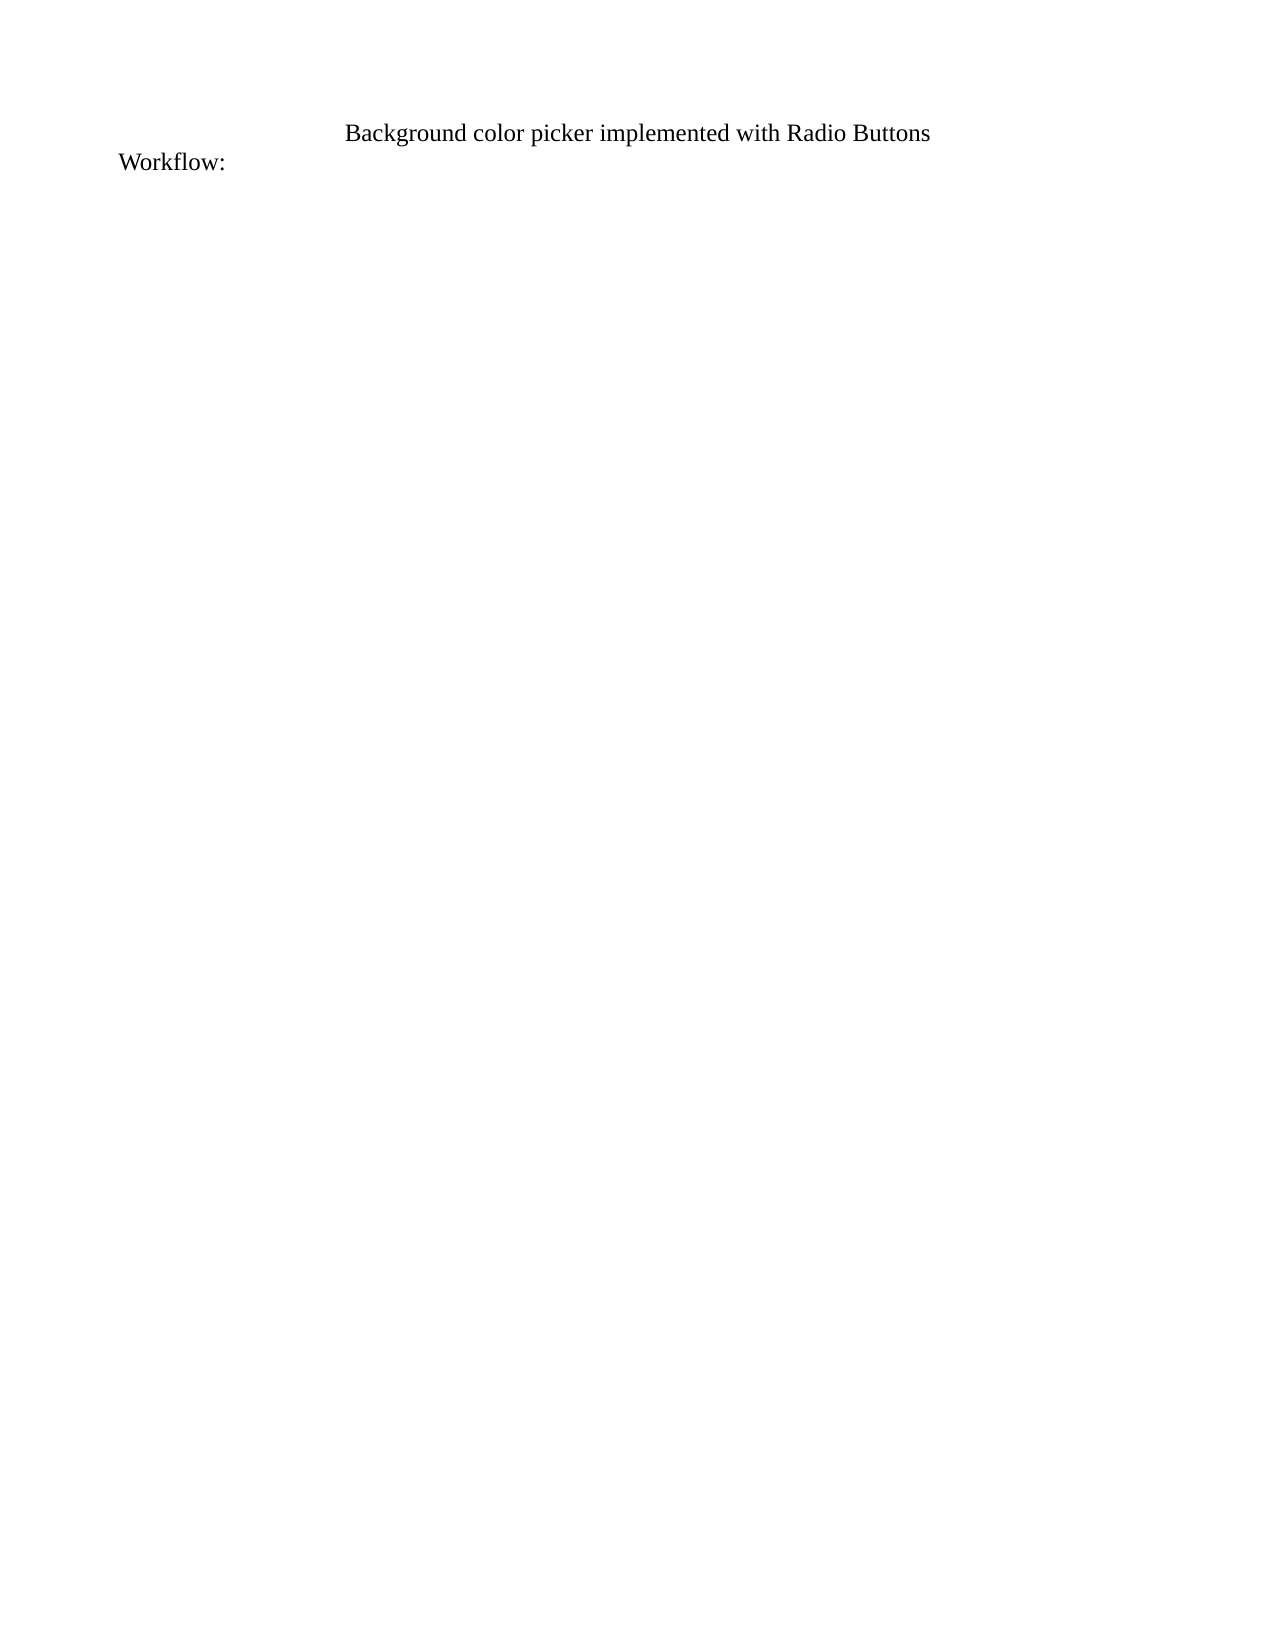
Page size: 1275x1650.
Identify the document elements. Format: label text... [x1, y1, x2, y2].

text Background color picker implemented with Radio Buttons [118, 118, 1157, 147]
text Workflow: [118, 147, 1157, 176]
